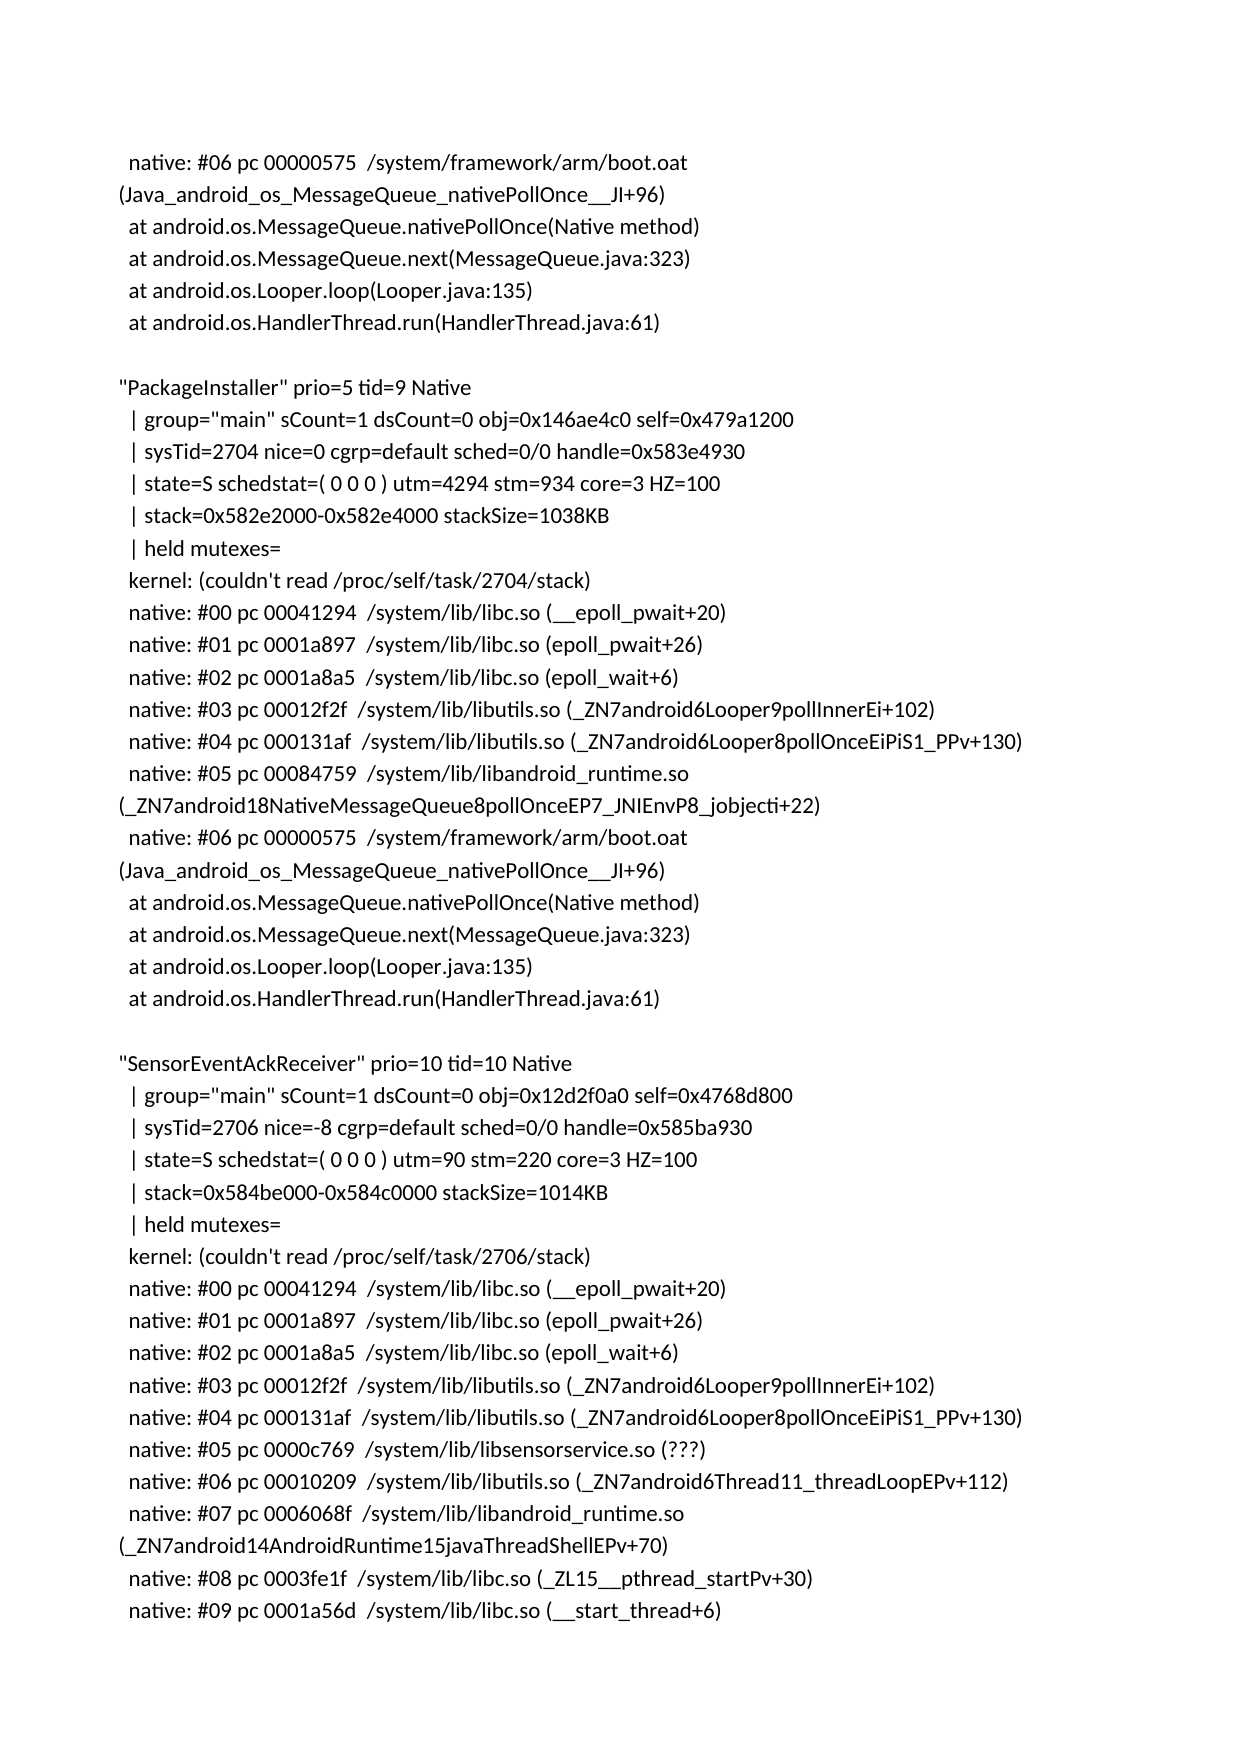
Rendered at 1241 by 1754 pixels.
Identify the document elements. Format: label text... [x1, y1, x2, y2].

text | held mutexes= [118, 1210, 1122, 1238]
text at android.os.Looper.loop(Looper.java:135) [118, 276, 1122, 304]
text native: #02 pc 0001a8a5 /system/lib/libc.so (epoll_wait+6) [118, 663, 1122, 691]
text native: #00 pc 00041294 /system/lib/libc.so (__epoll_pwait+20) [118, 1274, 1122, 1302]
text | stack=0x582e2000-0x582e4000 stackSize=1038KB [118, 502, 1122, 530]
text at android.os.MessageQueue.nativePollOnce(Native method) [118, 888, 1122, 916]
text | group="main" sCount=1 dsCount=0 obj=0x146ae4c0 self=0x479a1200 [118, 405, 1122, 433]
text native: #09 pc 0001a56d /system/lib/libc.so (__start_thread+6) [118, 1596, 1122, 1624]
text native: #04 pc 000131af /system/lib/libutils.so (_ZN7android6Looper8pollOnceEiPiS1_PPv+130) [118, 727, 1122, 755]
text native: #01 pc 0001a897 /system/lib/libc.so (epoll_pwait+26) [118, 630, 1122, 658]
text at android.os.HandlerThread.run(HandlerThread.java:61) [118, 984, 1122, 1012]
text | sysTid=2704 nice=0 cgrp=default sched=0/0 handle=0x583e4930 [118, 437, 1122, 465]
text native: #03 pc 00012f2f /system/lib/libutils.so (_ZN7android6Looper9pollInnerEi+102) [118, 695, 1122, 723]
text kernel: (couldn't read /proc/self/task/2706/stack) [118, 1242, 1122, 1270]
text at android.os.MessageQueue.nativePollOnce(Native method) [118, 212, 1122, 240]
text native: #01 pc 0001a897 /system/lib/libc.so (epoll_pwait+26) [118, 1306, 1122, 1334]
text native: #05 pc 0000c769 /system/lib/libsensorservice.so (???) [118, 1435, 1122, 1463]
text "SensorEventAckReceiver" prio=10 tid=10 Native [118, 1049, 1122, 1077]
text at android.os.MessageQueue.next(MessageQueue.java:323) [118, 920, 1122, 948]
text at android.os.HandlerThread.run(HandlerThread.java:61) [118, 308, 1122, 337]
text native: #08 pc 0003fe1f /system/lib/libc.so (_ZL15__pthread_startPv+30) [118, 1564, 1122, 1592]
text native: #06 pc 00010209 /system/lib/libutils.so (_ZN7android6Thread11_threadLoopEPv+112) [118, 1467, 1122, 1495]
text | sysTid=2706 nice=-8 cgrp=default sched=0/0 handle=0x585ba930 [118, 1113, 1122, 1141]
text native: #04 pc 000131af /system/lib/libutils.so (_ZN7android6Looper8pollOnceEiPiS1_PPv+130) [118, 1403, 1122, 1431]
text | state=S schedstat=( 0 0 0 ) utm=4294 stm=934 core=3 HZ=100 [118, 469, 1122, 497]
text native: #00 pc 00041294 /system/lib/libc.so (__epoll_pwait+20) [118, 598, 1122, 626]
text native: #06 pc 00000575 /system/framework/arm/boot.oat (Java_android_os_MessageQueue_nativePollOnce__JI+96) [118, 823, 1122, 884]
text | state=S schedstat=( 0 0 0 ) utm=90 stm=220 core=3 HZ=100 [118, 1145, 1122, 1173]
text native: #03 pc 00012f2f /system/lib/libutils.so (_ZN7android6Looper9pollInnerEi+102) [118, 1371, 1122, 1399]
text | held mutexes= [118, 534, 1122, 562]
text native: #06 pc 00000575 /system/framework/arm/boot.oat (Java_android_os_MessageQueue_nativePollOnce__JI+96) [118, 148, 1122, 208]
text native: #02 pc 0001a8a5 /system/lib/libc.so (epoll_wait+6) [118, 1338, 1122, 1367]
text | stack=0x584be000-0x584c0000 stackSize=1014KB [118, 1178, 1122, 1206]
text kernel: (couldn't read /proc/self/task/2704/stack) [118, 566, 1122, 594]
text | group="main" sCount=1 dsCount=0 obj=0x12d2f0a0 self=0x4768d800 [118, 1081, 1122, 1109]
text native: #05 pc 00084759 /system/lib/libandroid_runtime.so (_ZN7android18NativeMessageQueue8pollOnceEP7_JNIEnvP8_jobjecti+22) [118, 759, 1122, 819]
text at android.os.MessageQueue.next(MessageQueue.java:323) [118, 244, 1122, 272]
text native: #07 pc 0006068f /system/lib/libandroid_runtime.so (_ZN7android14AndroidRuntime15javaThreadShellEPv+70) [118, 1499, 1122, 1560]
text at android.os.Looper.loop(Looper.java:135) [118, 952, 1122, 980]
text "PackageInstaller" prio=5 tid=9 Native [118, 373, 1122, 401]
